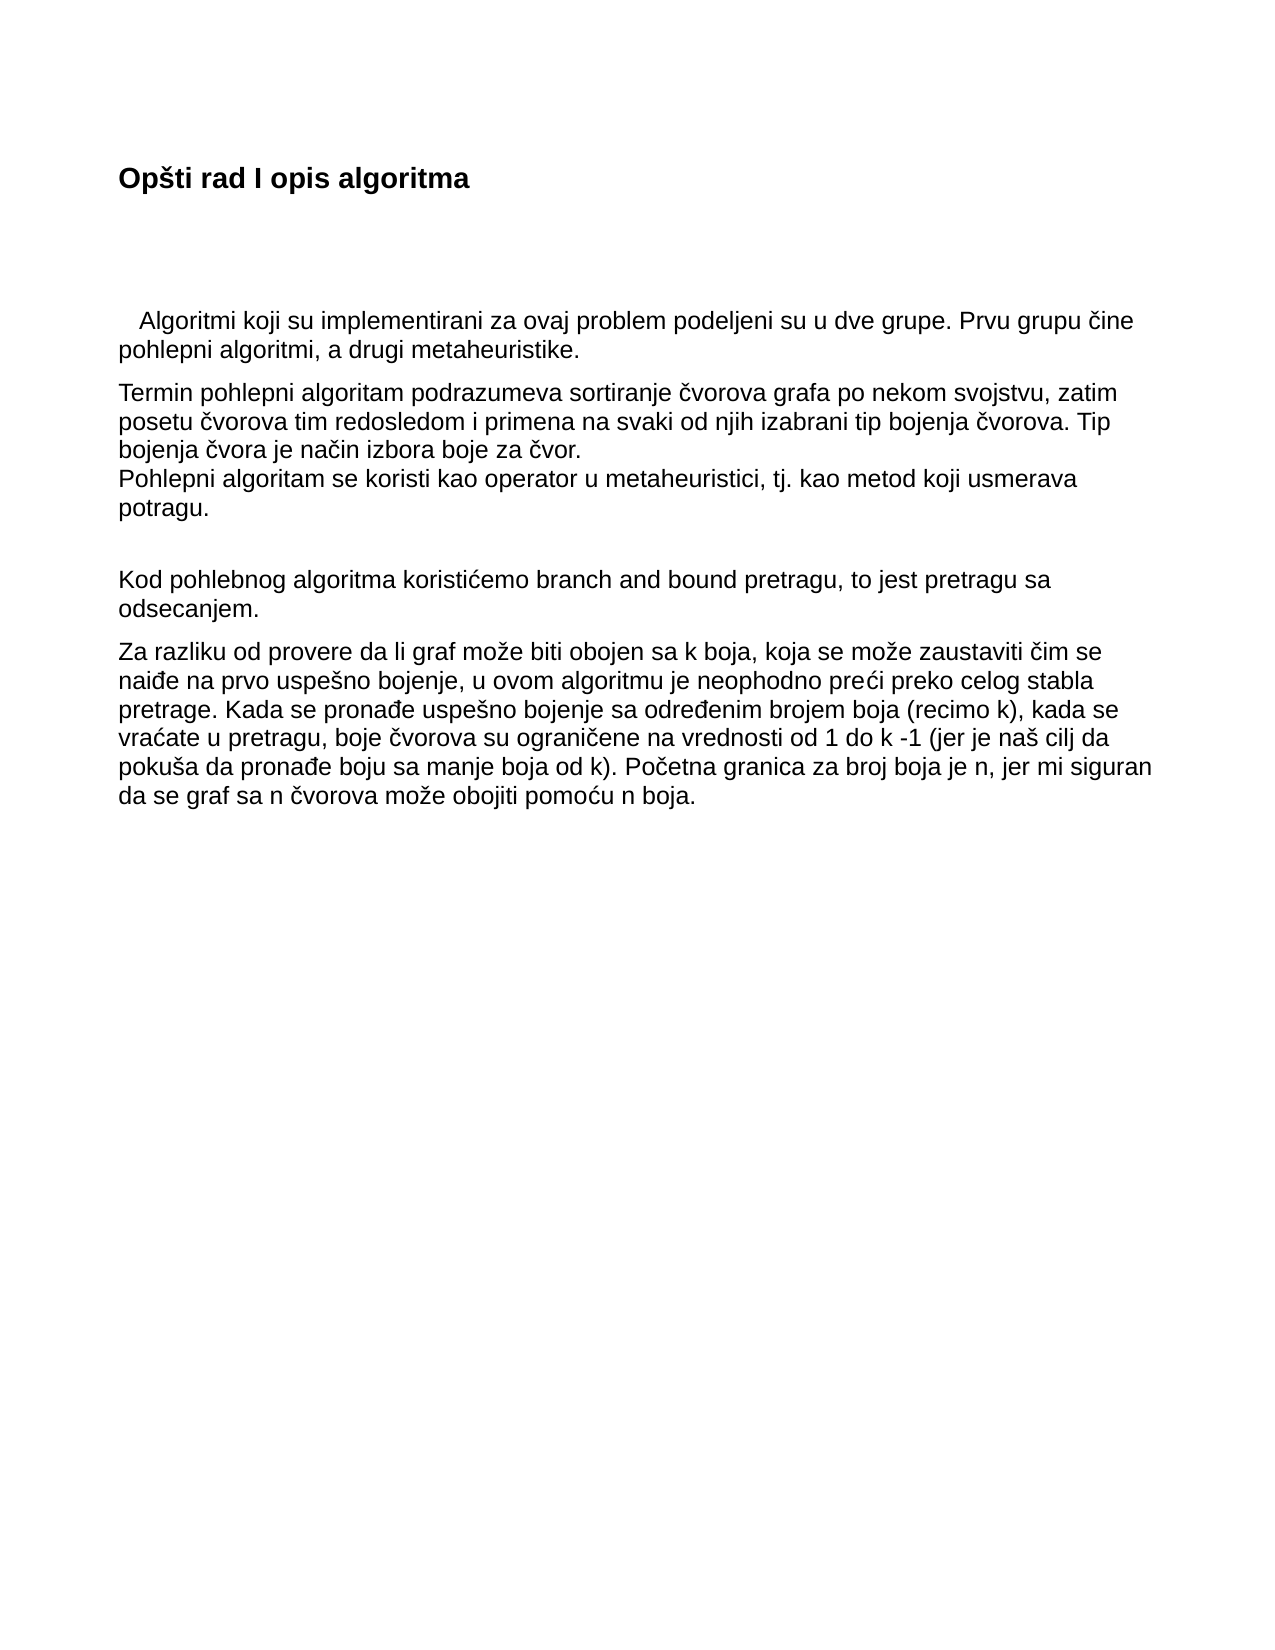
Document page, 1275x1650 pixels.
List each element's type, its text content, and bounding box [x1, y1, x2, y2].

text Za razliku od provere da li graf može biti obojen sa k boja, koja se može zaustaviti čim se naiđe na prvo uspešno bojenje, u ovom algoritmu je neophodno preći preko celog stabla pretrage. Kada se pronađe uspešno bojenje sa određenim brojem boja (recimo k), kada se vraćate u pretragu, boje čvorova su ograničene na vrednosti od 1 do k -1 (jer je naš cilj da pokuša da pronađe boju sa manje boja od k). Početna granica za broj boja je n, jer mi siguran da se graf sa n čvorova može obojiti pomoću n boja. [118, 637, 1157, 809]
text Termin pohlepni algoritam podrazumeva sortiranje čvorova grafa po nekom svojstvu, zatim posetu čvorova tim redosledom i primena na svaki od njih izabrani tip bojenja čvorova. Tip bojenja čvora je način izbora boje za čvor. Pohlepni algoritam se koristi kao operator u metaheuristici, tj. kao metod koji usmerava potragu. [118, 378, 1157, 522]
text Algoritmi koji su implementirani za ovaj problem podeljeni su u dve grupe. Prvu grupu čine pohlepni algoritmi, a drugi metaheuristike. [118, 306, 1157, 363]
text Kod pohlebnog algoritma koristićemo branch and bound pretragu, to jest pretragu sa odsecanjem. [118, 536, 1157, 622]
text Opšti rad I opis algoritma [118, 161, 1157, 195]
